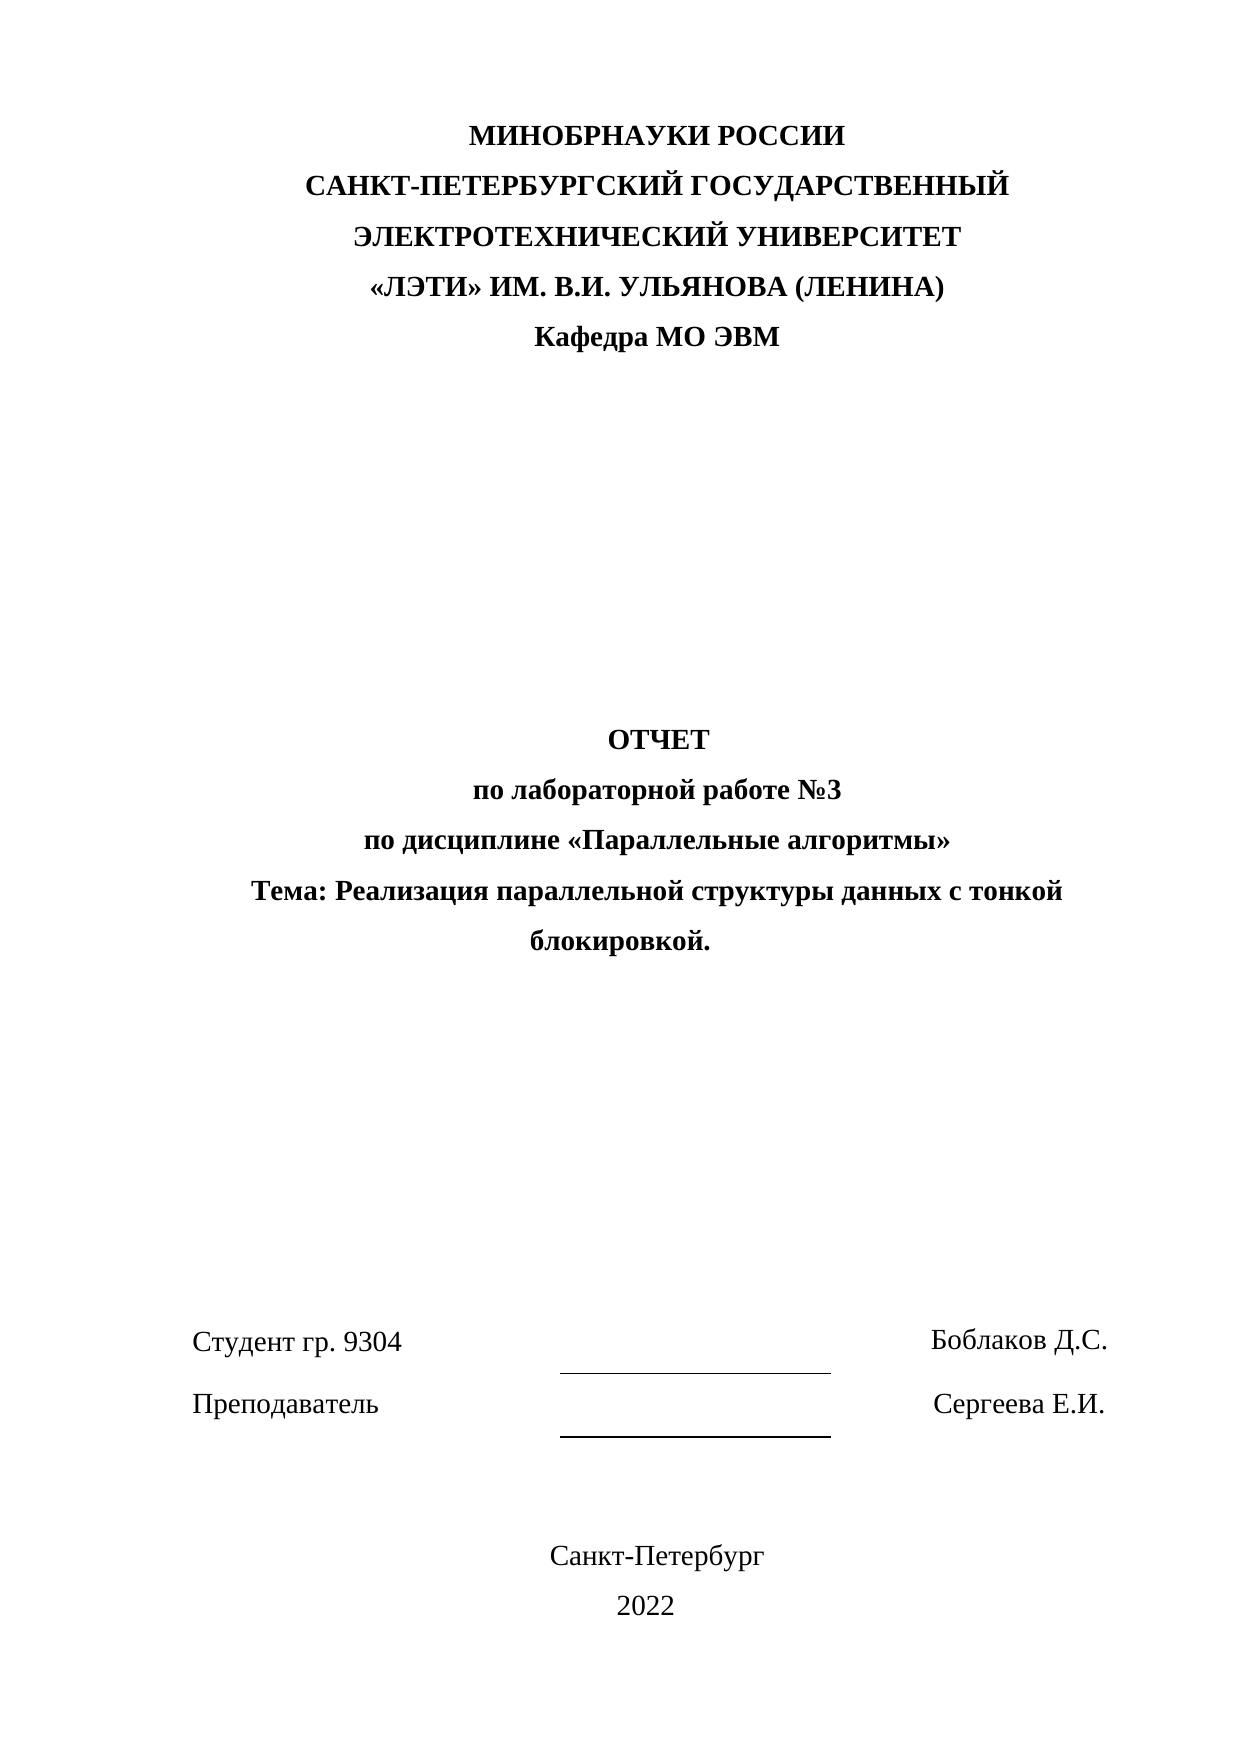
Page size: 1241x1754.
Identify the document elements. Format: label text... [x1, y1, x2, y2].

text ЭЛЕКТРОТЕХНИЧЕСКИЙ УНИВЕРСИТЕТ [118, 219, 1122, 252]
text 2022 [118, 1588, 1122, 1622]
table_header Боблаков Д.С. [831, 1309, 1133, 1372]
table_header Студент гр. 9304 [107, 1309, 559, 1372]
table_header [560, 1309, 831, 1372]
text МИНОБРНАУКИ РОССИИ [118, 118, 1122, 152]
text САНКТ-ПЕТЕРБУРГСКИЙ ГОСУДАРСТВЕННЫЙ [118, 168, 1122, 202]
text Санкт-Петербург [118, 1538, 1122, 1572]
table_cell Сергеева Е.И. [831, 1373, 1133, 1436]
text Кафедра МО ЭВМ [118, 319, 1122, 353]
text Тема: Реализация параллельной структуры данных с тонкой блокировкой. [118, 873, 1122, 957]
text по дисциплине «Параллельные алгоритмы» [118, 822, 1122, 856]
text «ЛЭТИ» ИМ. В.И. УЛЬЯНОВА (ЛЕНИНА) [118, 269, 1122, 303]
text по лабораторной работе №3 [118, 772, 1122, 806]
text ОТЧЕТ [118, 722, 1122, 755]
table_cell Преподаватель [107, 1373, 559, 1436]
table_cell [560, 1374, 831, 1436]
